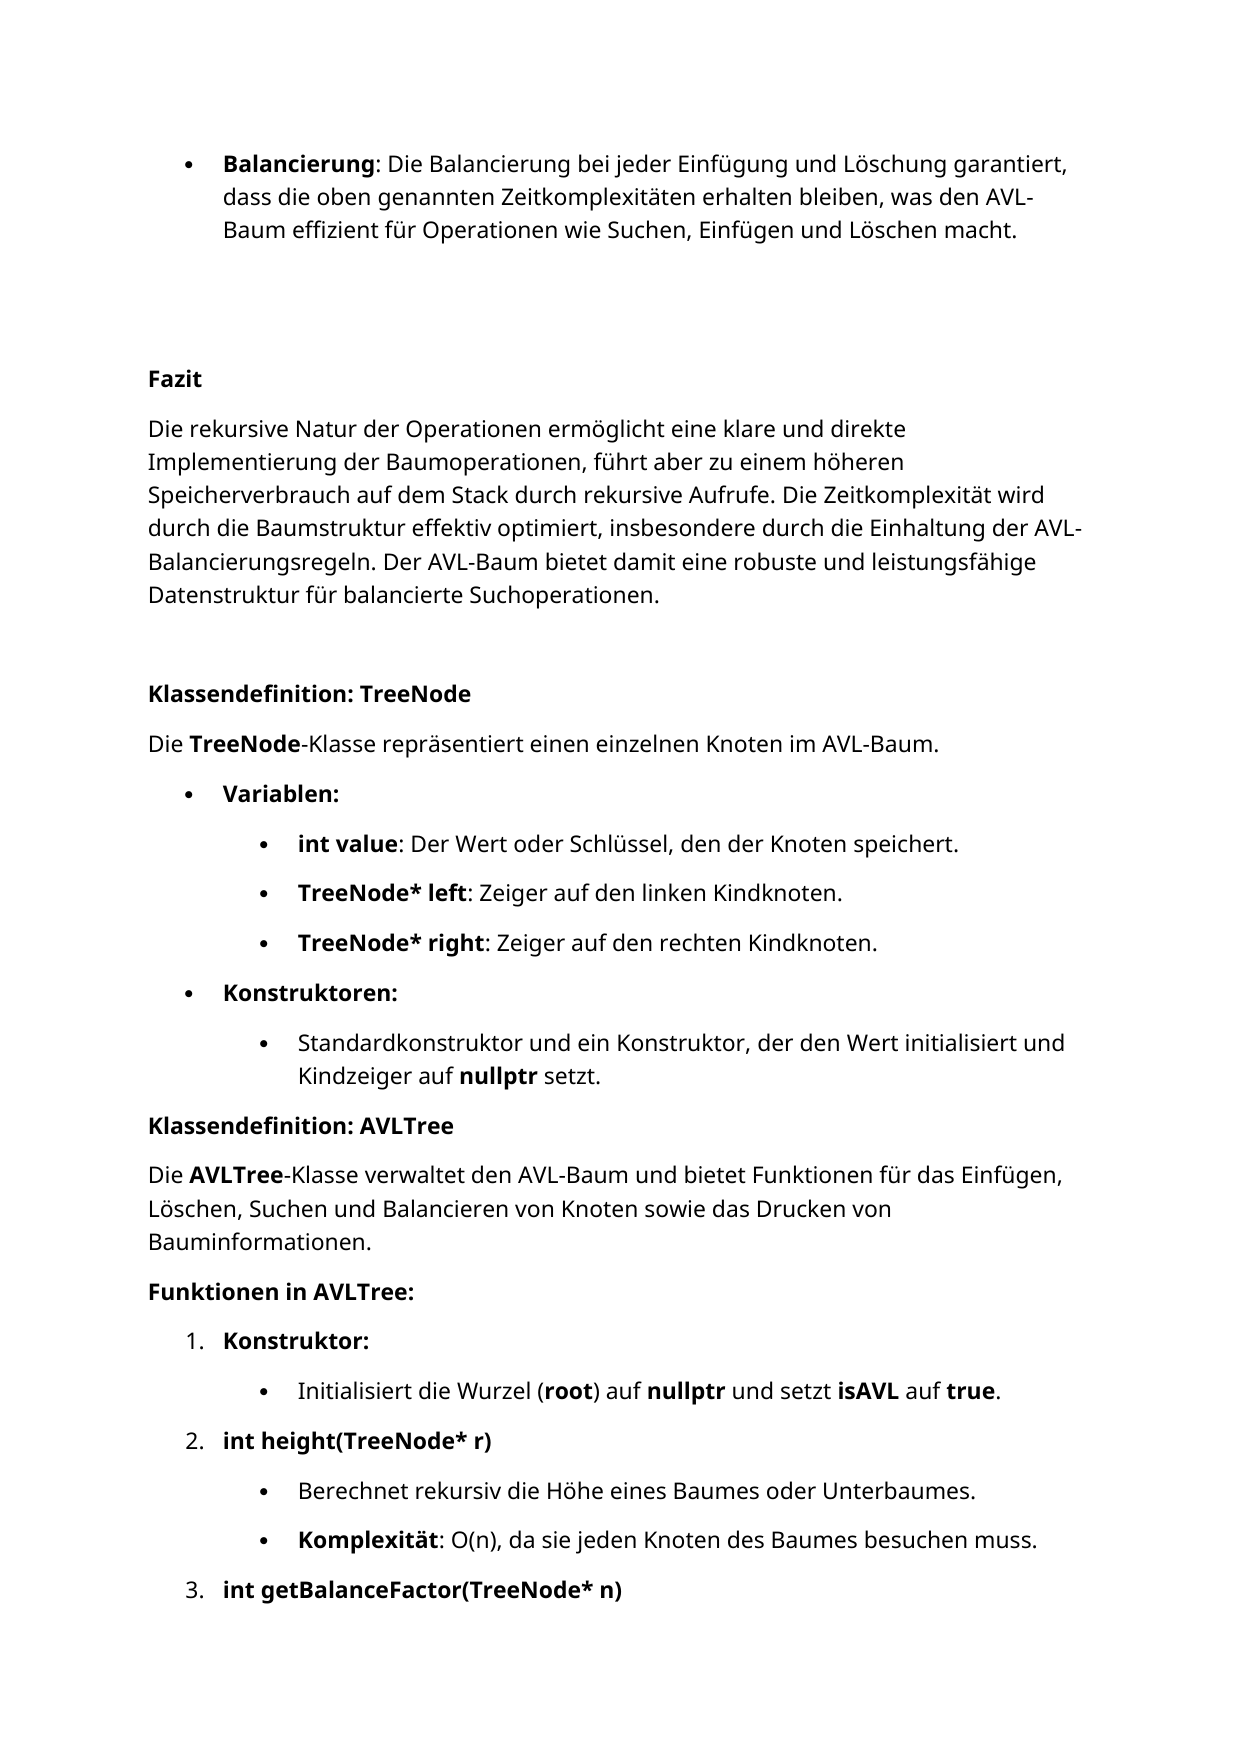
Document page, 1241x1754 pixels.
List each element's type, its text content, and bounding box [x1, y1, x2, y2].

list int getBalanceFactor(TreeNode* n) [185, 1574, 1093, 1606]
text Klassendefinition: TreeNode [148, 678, 1093, 709]
list Komplexität: O(n), da sie jeden Knoten des Baumes besuchen muss. [260, 1524, 1093, 1556]
text Klassendefinition: AVLTree [148, 1110, 1093, 1141]
list Berechnet rekursiv die Höhe eines Baumes oder Unterbaumes. [260, 1475, 1093, 1506]
list Konstruktoren: [185, 977, 1093, 1008]
text Die TreeNode-Klasse repräsentiert einen einzelnen Knoten im AVL-Baum. [148, 728, 1093, 759]
text Funktionen in AVLTree: [148, 1276, 1093, 1307]
list Balancierung: Die Balancierung bei jeder Einfügung und Löschung garantiert, dass die oben genannten Zeitkomplexitäten erhalten bleiben, was den AVL-Baum effizient für Operationen wie Suchen, Einfügen und Löschen macht. [185, 148, 1093, 245]
list int height(TreeNode* r) [185, 1425, 1093, 1456]
text Die AVLTree-Klasse verwaltet den AVL-Baum und bietet Funktionen für das Einfügen, Löschen, Suchen und Balancieren von Knoten sowie das Drucken von Bauminformationen. [148, 1159, 1093, 1257]
text Fazit [148, 363, 1093, 394]
list Initialisiert die Wurzel (root) auf nullptr und setzt isAVL auf true. [260, 1375, 1093, 1406]
list TreeNode* left: Zeiger auf den linken Kindknoten. [260, 877, 1093, 909]
list TreeNode* right: Zeiger auf den rechten Kindknoten. [260, 927, 1093, 958]
list int value: Der Wert oder Schlüssel, den der Knoten speichert. [260, 828, 1093, 859]
list Variablen: [185, 778, 1093, 809]
list Konstruktor: [185, 1325, 1093, 1357]
list Standardkonstruktor und ein Konstruktor, der den Wert initialisiert und Kindzeiger auf nullptr setzt. [260, 1027, 1093, 1091]
text Die rekursive Natur der Operationen ermöglicht eine klare und direkte Implementierung der Baumoperationen, führt aber zu einem höheren Speicherverbrauch auf dem Stack durch rekursive Aufrufe. Die Zeitkomplexität wird durch die Baumstruktur effektiv optimiert, insbesondere durch die Einhaltung der AVL-Balancierungsregeln. Der AVL-Baum bietet damit eine robuste und leistungsfähige Datenstruktur für balancierte Suchoperationen. [148, 413, 1093, 610]
